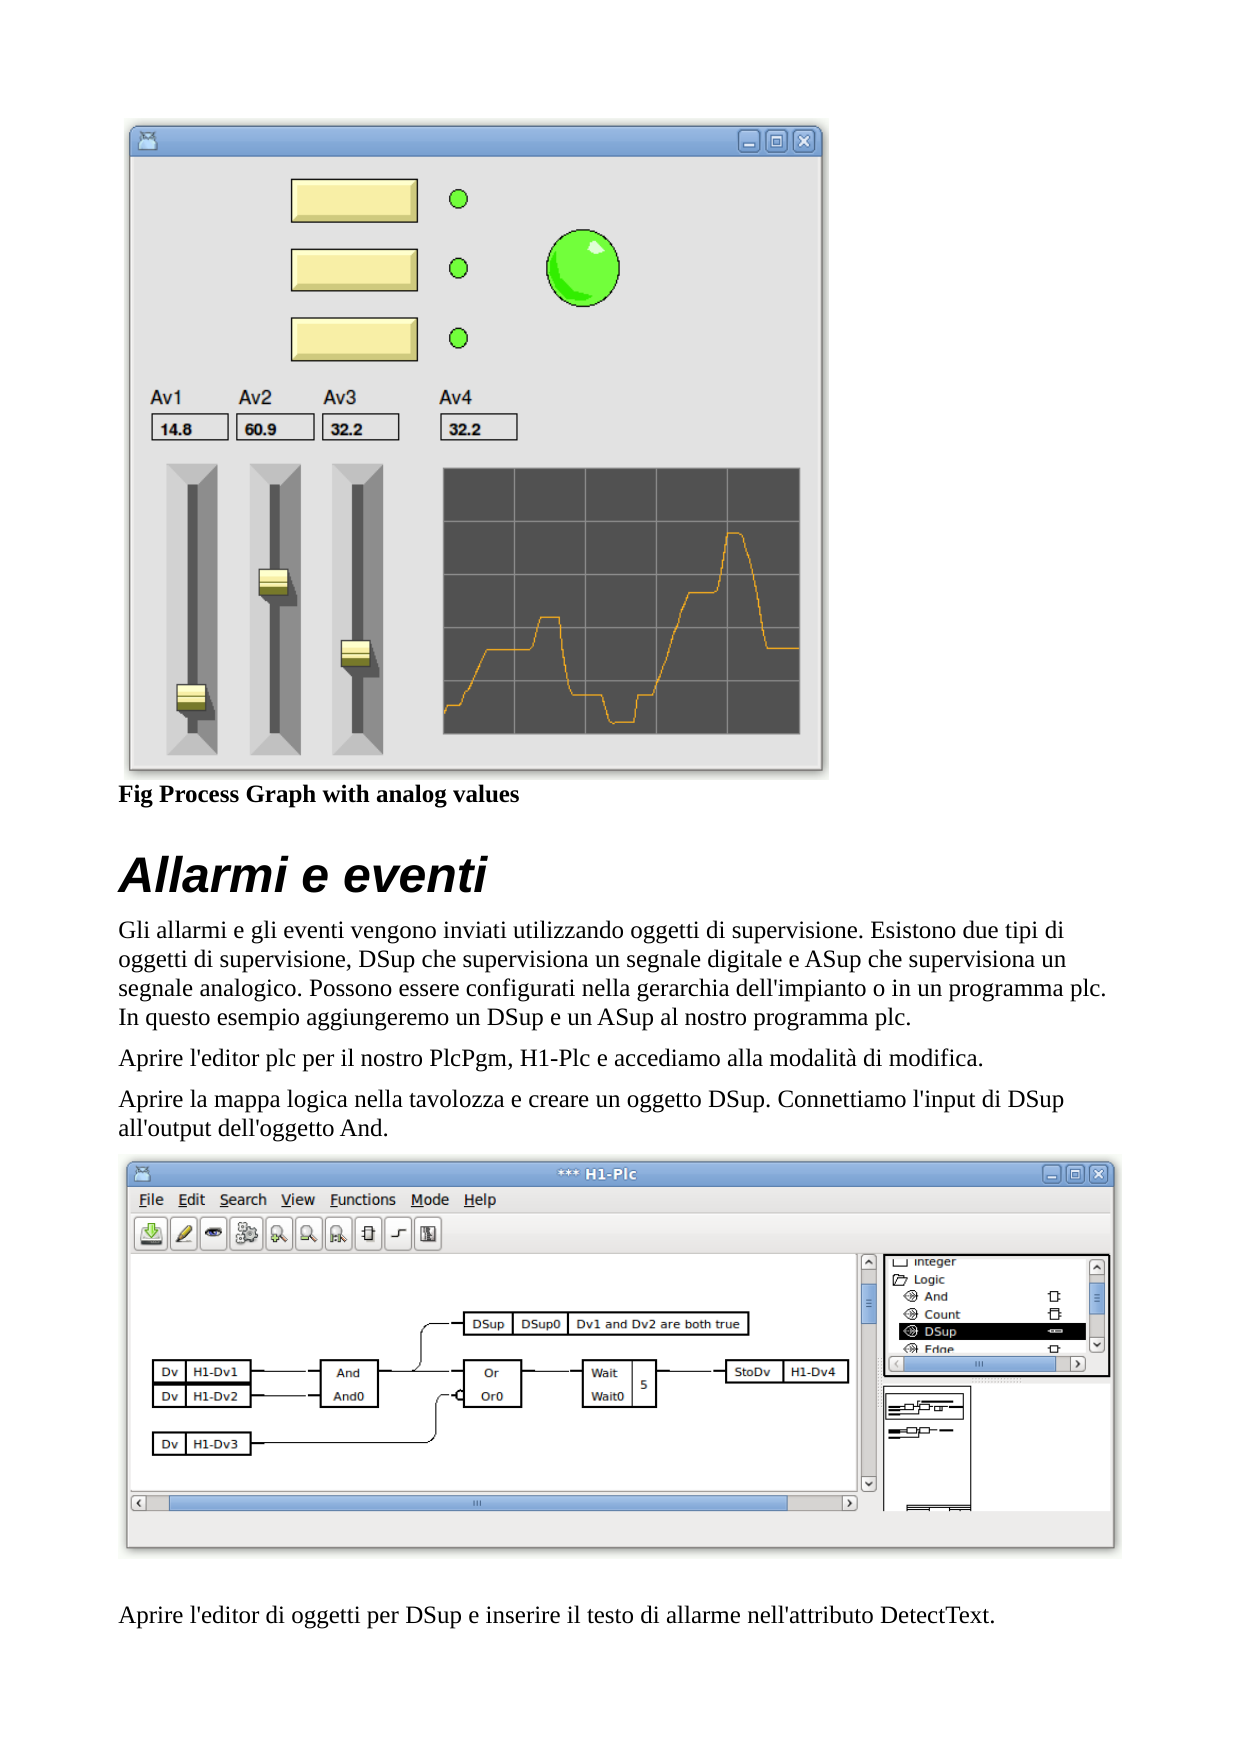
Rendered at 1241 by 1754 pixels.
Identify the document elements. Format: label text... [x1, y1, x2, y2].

text Aprire la mappa logica nella tavolozza e creare un oggetto DSup. Connettiamo l'input di DSup all'output dell'oggetto And. [118, 1084, 1122, 1142]
picture [118, 1154, 1122, 1559]
text Aprire l'editor di oggetti per DSup e inserire il testo di allarme nell'attributo DetectText. [118, 1600, 1122, 1629]
text Aprire l'editor plc per il nostro PlcPgm, H1-Plc e accediamo alla modalità di modifica. [118, 1043, 1122, 1072]
text Fig Process Graph with analog values [118, 118, 1122, 808]
picture [123, 118, 829, 780]
subtitle Allarmi e eventi [118, 846, 1122, 903]
text Gli allarmi e gli eventi vengono inviati utilizzando oggetti di supervisione. Esistono due tipi di oggetti di supervisione, DSup che supervisiona un segnale digitale e ASup che supervisiona un segnale analogico. Possono essere configurati nella gerarchia dell'impianto o in un programma plc. In questo esempio aggiungeremo un DSup e un ASup al nostro programma plc. [118, 916, 1122, 1031]
